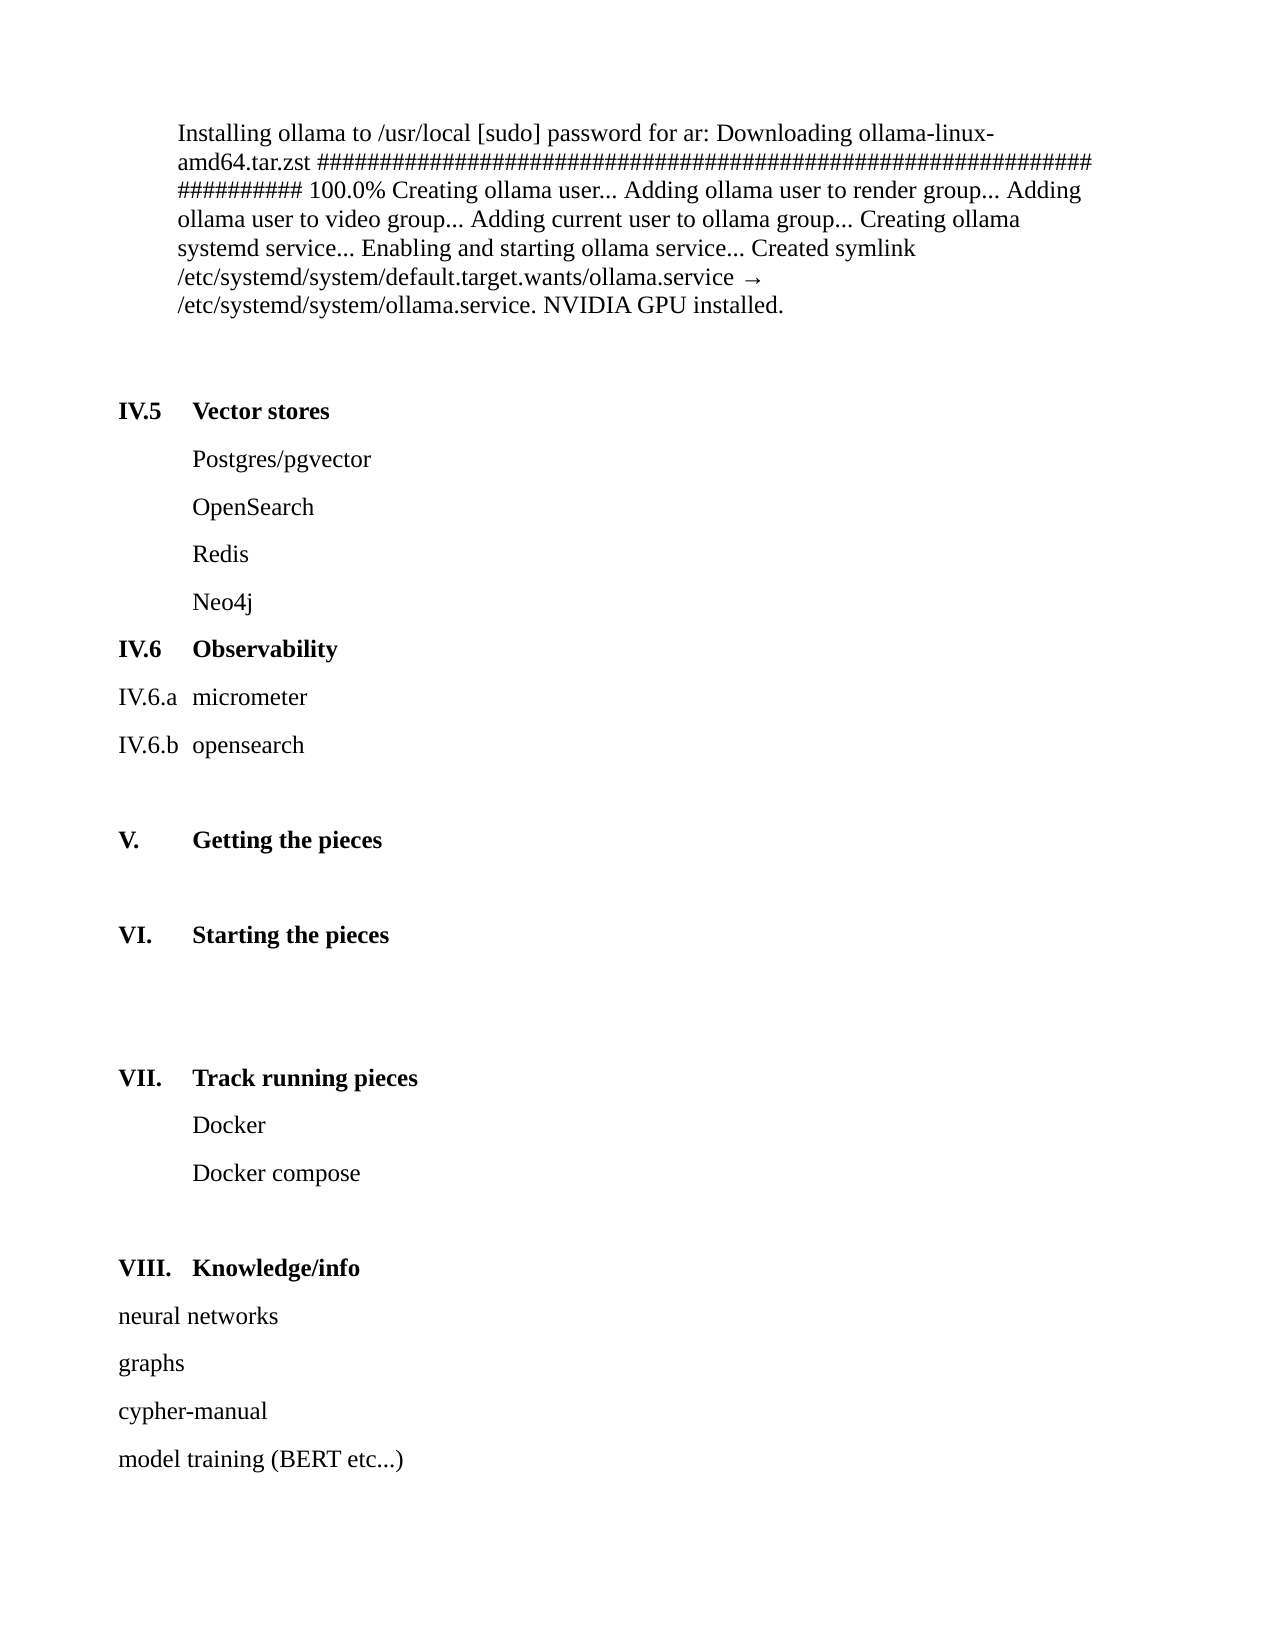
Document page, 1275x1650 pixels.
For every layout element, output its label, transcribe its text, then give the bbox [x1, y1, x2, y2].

text Postgres/pgvector [118, 444, 1157, 473]
text IV.6 Observability [118, 634, 1157, 663]
text VII. Track running pieces [118, 1063, 1157, 1092]
text Redis [118, 539, 1157, 568]
text IV.6.a micrometer [118, 682, 1157, 711]
text Neo4j [118, 587, 1157, 616]
text IV.6.b opensearch [118, 730, 1157, 758]
text model training (BERT etc...) [118, 1444, 1157, 1472]
text VI. Starting the pieces [118, 920, 1157, 949]
text Docker [118, 1111, 1157, 1139]
text cypher-manual [118, 1396, 1157, 1425]
text VIII. Knowledge/info [118, 1253, 1157, 1282]
text OpenSearch [118, 492, 1157, 520]
text neural networks [118, 1301, 1157, 1330]
text Installing ollama to /usr/local [sudo] password for ar: Downloading ollama-linux-amd64.tar.zst ######################################################################## 100.0% Creating ollama user... Adding ollama user to render group... Adding ollama user to video group... Adding current user to ollama group... Creating ollama systemd service... Enabling and starting ollama service... Created symlink /etc/systemd/system/default.target.wants/ollama.service → /etc/systemd/system/ollama.service. NVIDIA GPU installed. [177, 118, 1098, 319]
text IV.5 Vector stores [118, 396, 1157, 425]
text graphs [118, 1348, 1157, 1377]
text Docker compose [118, 1158, 1157, 1187]
text V. Getting the pieces [118, 825, 1157, 854]
